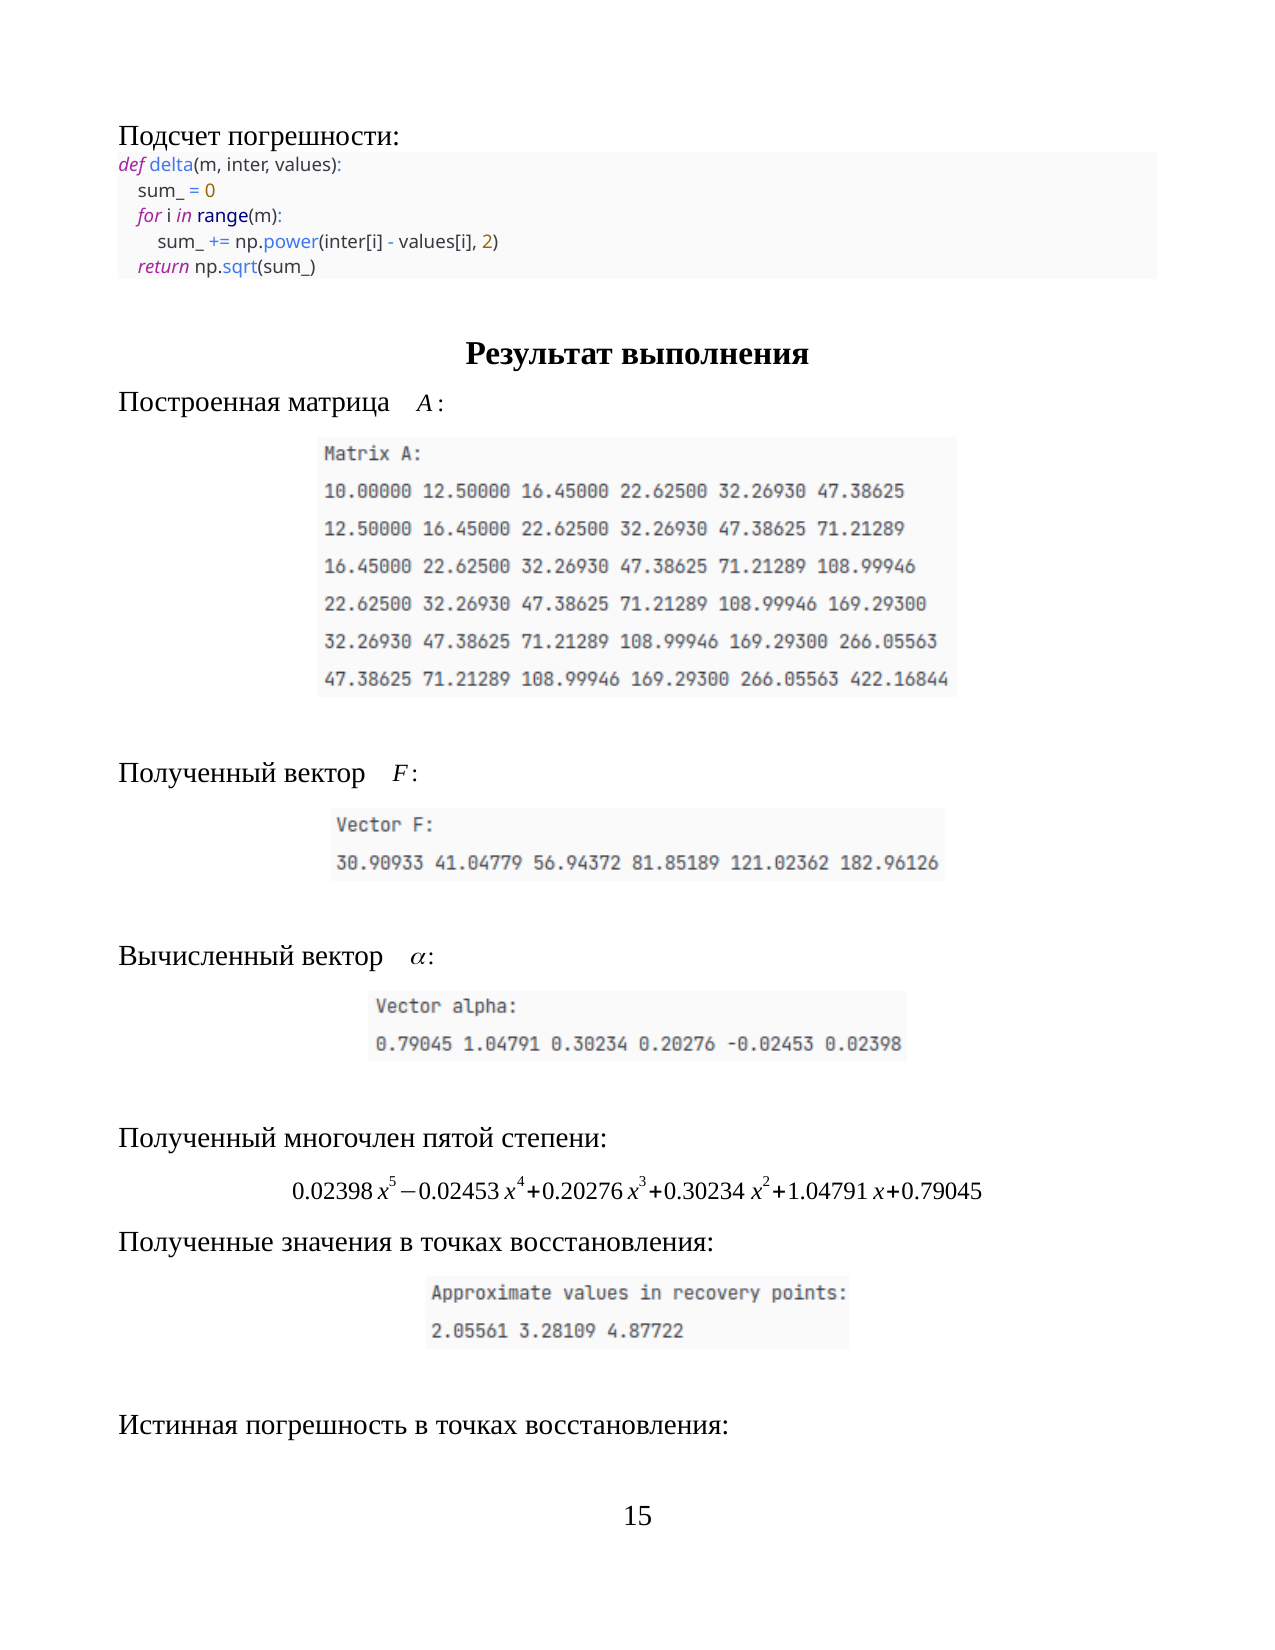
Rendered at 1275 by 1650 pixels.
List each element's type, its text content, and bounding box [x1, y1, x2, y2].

text Подсчет погрешности: [118, 118, 1157, 152]
text def delta(m, inter, values): sum_ = 0 for i in range(m): sum_ += np.power(inter[i] - values[i], 2) return np.sqrt(sum_) [118, 152, 1157, 279]
text Построенная матрица [118, 384, 1157, 418]
text Полученные значения в точках восстановления: [118, 1224, 1157, 1257]
picture [425, 1276, 850, 1349]
text Истинная погрешность в точках восстановления: [118, 1407, 1157, 1440]
picture [318, 437, 958, 697]
picture [330, 808, 945, 881]
text Полученный вектор [118, 755, 1157, 789]
text Вычисленный вектор [118, 938, 1157, 972]
subtitle Результат выполнения [118, 334, 1157, 372]
picture [368, 991, 908, 1062]
text Полученный многочлен пятой степени: [118, 1120, 1157, 1153]
